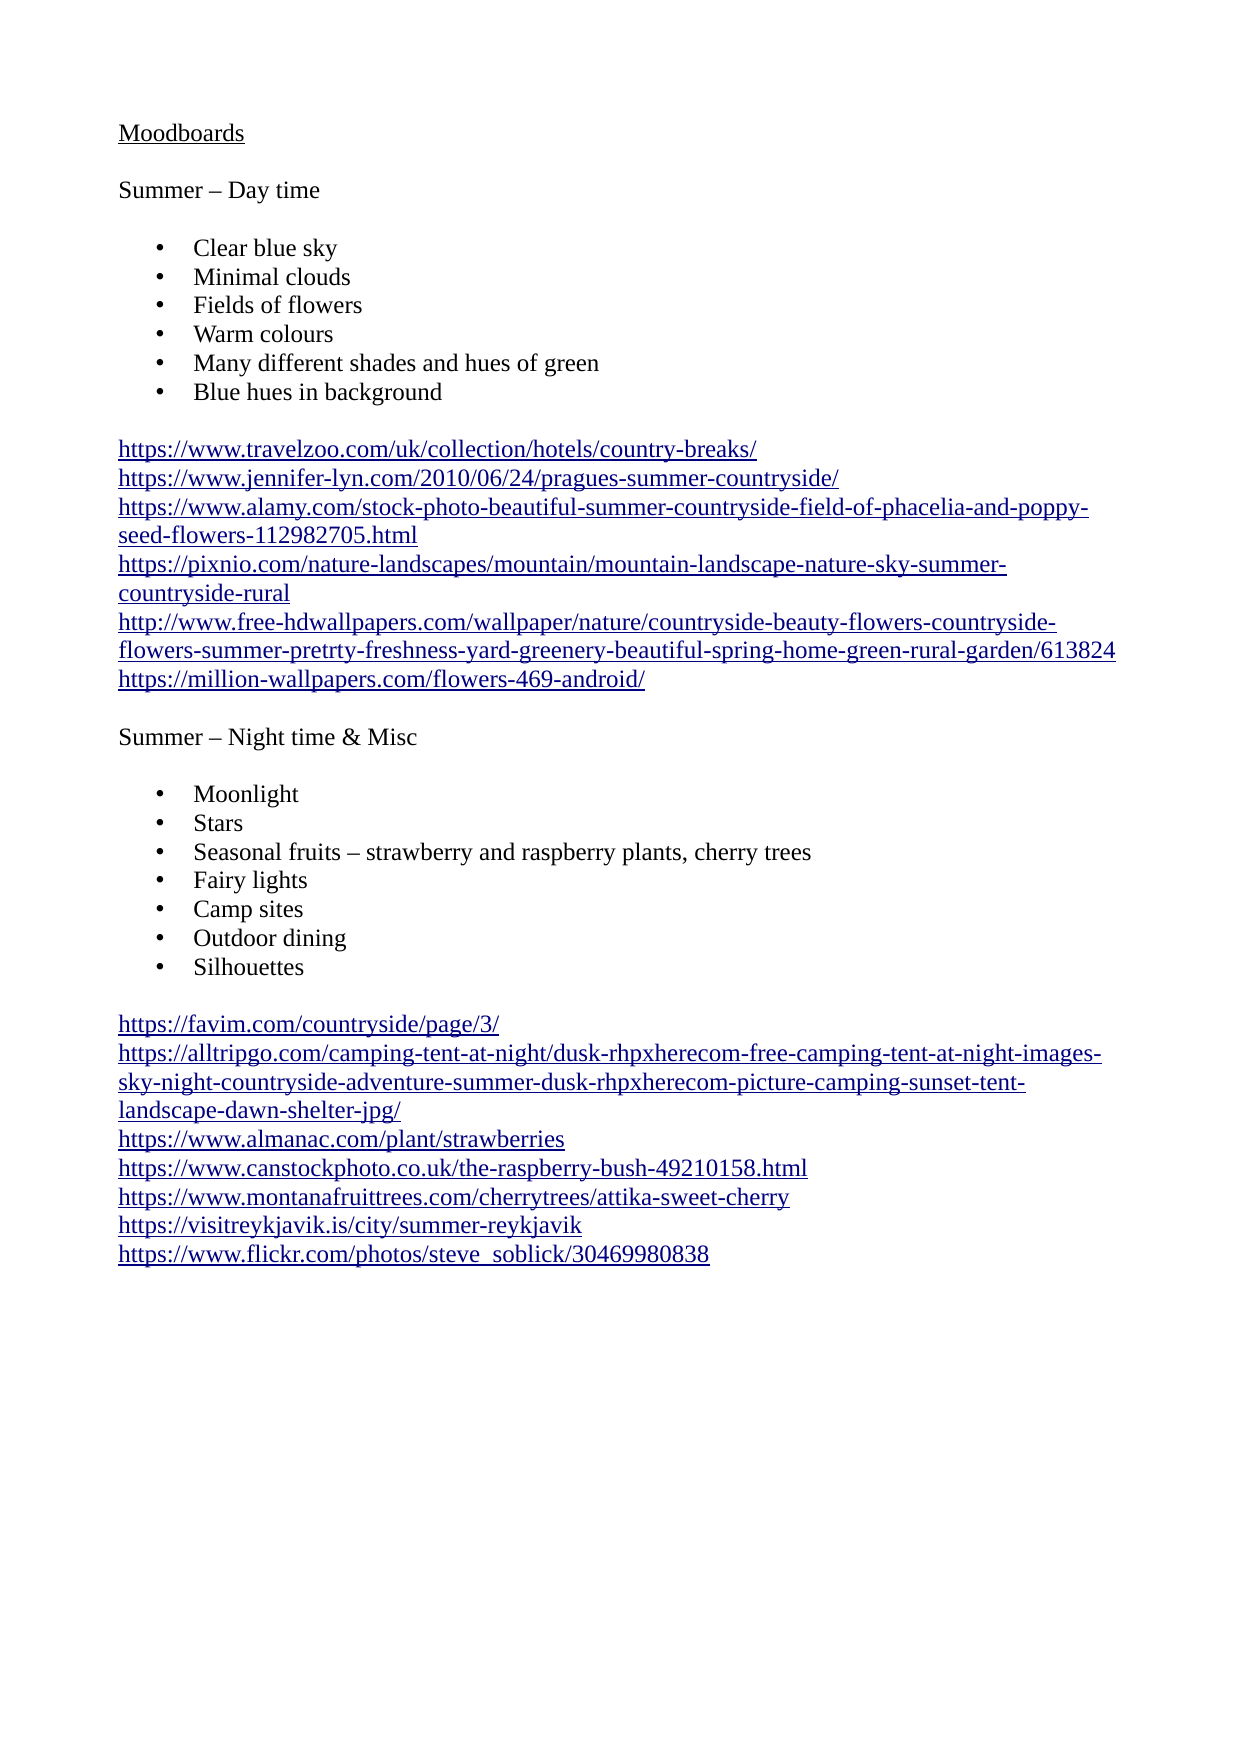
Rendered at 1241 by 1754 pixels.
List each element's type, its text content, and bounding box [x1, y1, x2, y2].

list Camp sites [156, 894, 1122, 923]
text https://www.canstockphoto.co.uk/the-raspberry-bush-49210158.html [118, 1153, 1122, 1182]
text https://www.travelzoo.com/uk/collection/hotels/country-breaks/ [118, 434, 1122, 463]
list Stars [156, 808, 1122, 837]
list Moonlight [156, 779, 1122, 808]
text https://www.almanac.com/plant/strawberries [118, 1124, 1122, 1153]
list Silhouettes [156, 952, 1122, 981]
list Fields of flowers [156, 291, 1122, 319]
text Summer – Day time [118, 176, 1122, 204]
list Many different shades and hues of green [156, 348, 1122, 377]
text https://alltripgo.com/camping-tent-at-night/dusk-rhpxherecom-free-camping-tent-at-night-images-sky-night-countryside-adventure-summer-dusk-rhpxherecom-picture-camping-sunset-tent-landscape-dawn-shelter-jpg/ [118, 1038, 1122, 1124]
list Warm colours [156, 319, 1122, 348]
text https://www.flickr.com/photos/steve_soblick/30469980838 [118, 1239, 1122, 1268]
list Clear blue sky [156, 233, 1122, 262]
text https://million-wallpapers.com/flowers-469-android/ [118, 664, 1122, 693]
list Minimal clouds [156, 262, 1122, 291]
text https://www.alamy.com/stock-photo-beautiful-summer-countryside-field-of-phacelia-and-poppy-seed-flowers-112982705.html [118, 492, 1122, 549]
list Fairy lights [156, 866, 1122, 894]
text https://favim.com/countryside/page/3/ [118, 1009, 1122, 1038]
list Blue hues in background [156, 377, 1122, 406]
text https://www.jennifer-lyn.com/2010/06/24/pragues-summer-countryside/ [118, 463, 1122, 492]
list Outdoor dining [156, 923, 1122, 952]
text http://www.free-hdwallpapers.com/wallpaper/nature/countryside-beauty-flowers-countryside-flowers-summer-pretrty-freshness-yard-greenery-beautiful-spring-home-green-rural-garden/613824 [118, 607, 1122, 664]
text Summer – Night time & Misc [118, 722, 1122, 751]
text https://visitreykjavik.is/city/summer-reykjavik [118, 1211, 1122, 1239]
text https://www.montanafruittrees.com/cherrytrees/attika-sweet-cherry [118, 1182, 1122, 1211]
text Moodboards [118, 118, 1122, 147]
list Seasonal fruits – strawberry and raspberry plants, cherry trees [156, 837, 1122, 866]
text https://pixnio.com/nature-landscapes/mountain/mountain-landscape-nature-sky-summer-countryside-rural [118, 549, 1122, 607]
